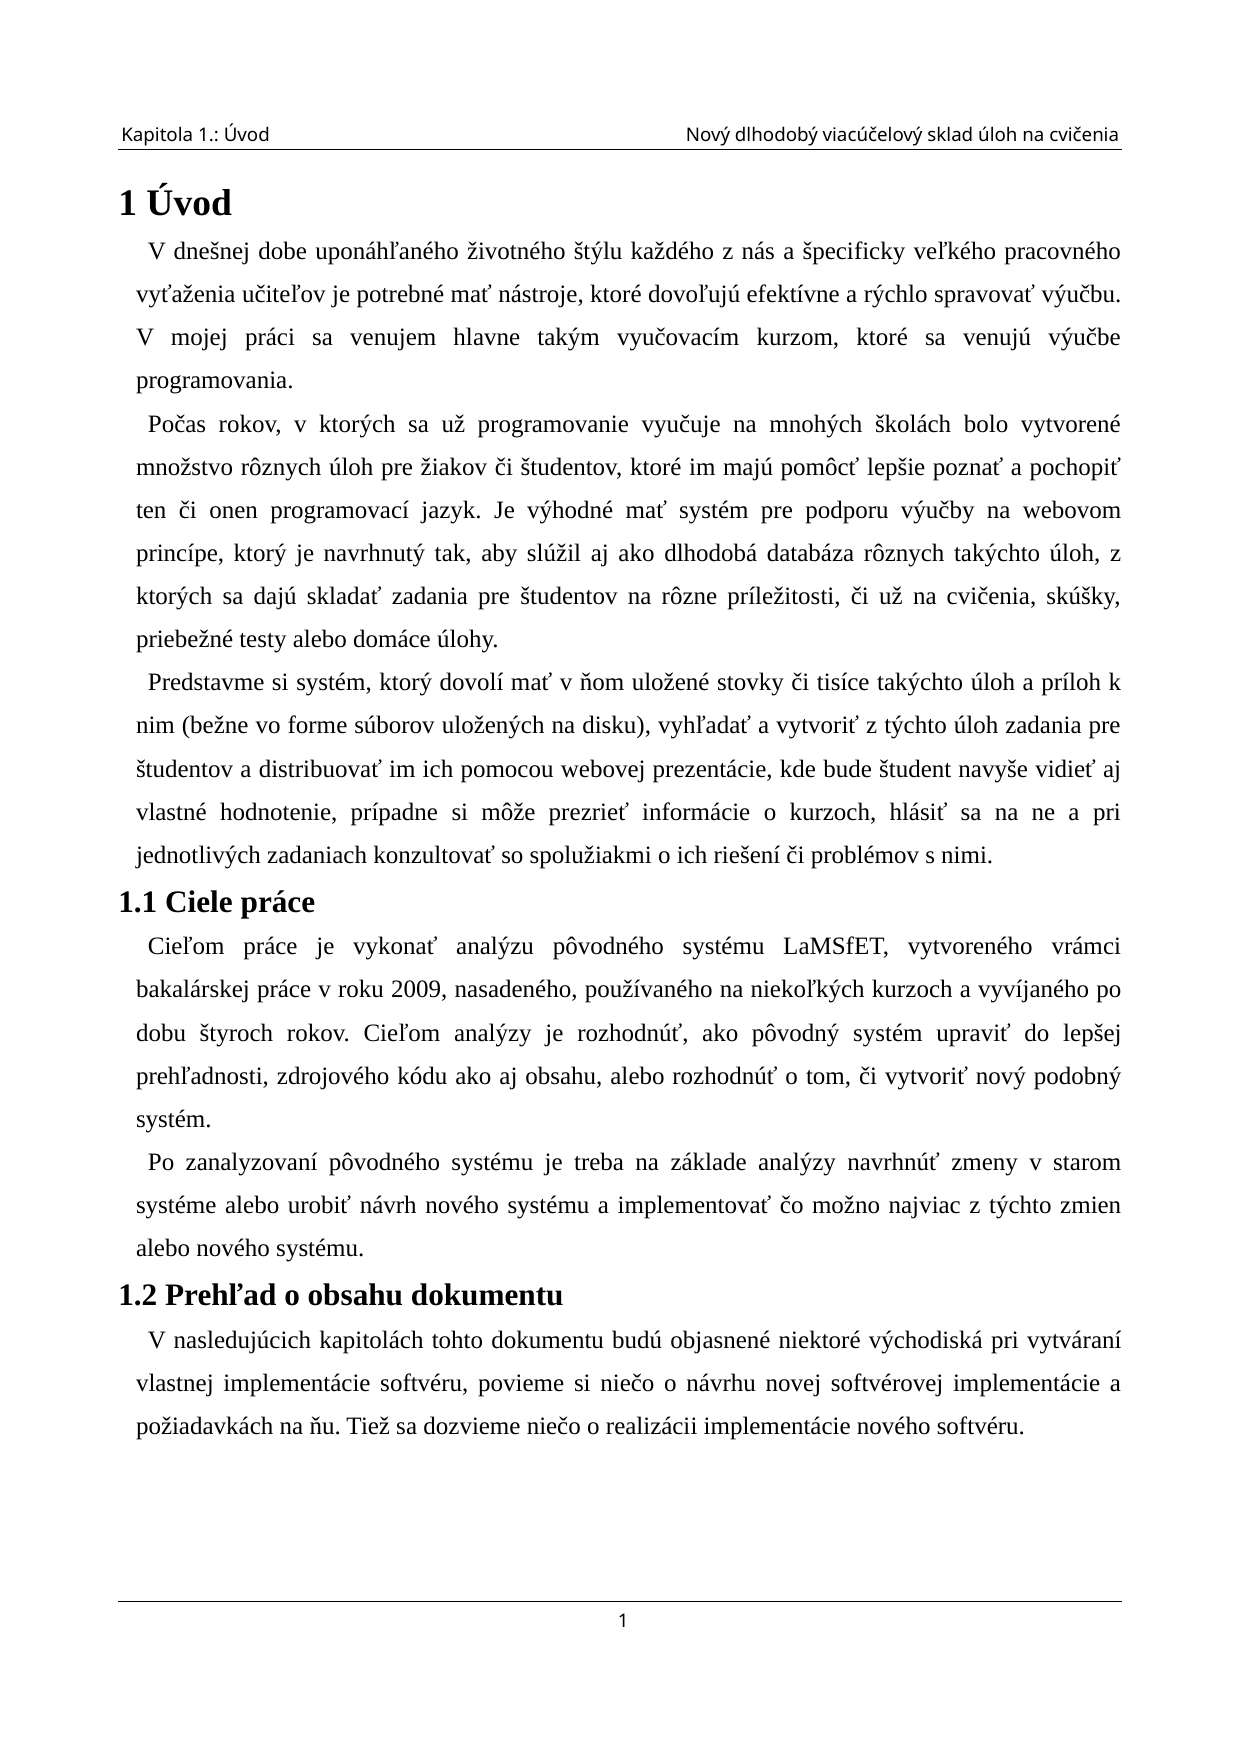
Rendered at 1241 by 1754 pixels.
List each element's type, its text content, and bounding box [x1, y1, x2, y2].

subtitle Úvod [118, 181, 1122, 224]
text V nasledujúcich kapitolách tohto dokumentu budú objasnené niektoré východiská pri vytváraní vlastnej implementácie softvéru, povieme si niečo o návrhu novej softvérovej implementácie a požiadavkách na ňu. Tiež sa dozvieme niečo o realizácii implementácie nového softvéru. [136, 1325, 1122, 1440]
text V dnešnej dobe uponáhľaného životného štýlu každého z nás a špecificky veľkého pracovného vyťaženia učiteľov je potrebné mať nástroje, ktoré dovoľujú efektívne a rýchlo spravovať výučbu. V mojej práci sa venujem hlavne takým vyučovacím kurzom, ktoré sa venujú výučbe programovania. [136, 236, 1122, 394]
text Po zanalyzovaní pôvodného systému je treba na základe analýzy navrhnúť zmeny v starom systéme alebo urobiť návrh nového systému a implementovať čo možno najviac z týchto zmien alebo nového systému. [136, 1147, 1122, 1262]
subtitle Prehľad o obsahu dokumentu [118, 1276, 1122, 1312]
text Počas rokov, v ktorých sa už programovanie vyučuje na mnohých školách bolo vytvorené množstvo rôznych úloh pre žiakov či študentov, ktoré im majú pomôcť lepšie poznať a pochopiť ten či onen programovací jazyk. Je výhodné mať systém pre podporu výučby na webovom princípe, ktorý je navrhnutý tak, aby slúžil aj ako dlhodobá databáza rôznych takýchto úloh, z ktorých sa dajú skladať zadania pre študentov na rôzne príležitosti, či už na cvičenia, skúšky, priebežné testy alebo domáce úlohy. [136, 409, 1122, 653]
subtitle Ciele práce [118, 883, 1122, 919]
text Cieľom práce je vykonať analýzu pôvodného systému LaMSfET, vytvoreného vrámci bakalárskej práce v roku 2009, nasadeného, používaného na niekoľkých kurzoch a vyvíjaného po dobu štyroch rokov. Cieľom analýzy je rozhodnúť, ako pôvodný systém upraviť do lepšej prehľadnosti, zdrojového kódu ako aj obsahu, alebo rozhodnúť o tom, či vytvoriť nový podobný systém. [136, 931, 1122, 1133]
text Predstavme si systém, ktorý dovolí mať v ňom uložené stovky či tisíce takýchto úloh a príloh k nim (bežne vo forme súborov uložených na disku), vyhľadať a vytvoriť z týchto úloh zadania pre študentov a distribuovať im ich pomocou webovej prezentácie, kde bude študent navyše vidieť aj vlastné hodnotenie, prípadne si môže prezrieť informácie o kurzoch, hlásiť sa na ne a pri jednotlivých zadaniach konzultovať so spolužiakmi o ich riešení či problémov s nimi. [136, 667, 1122, 869]
